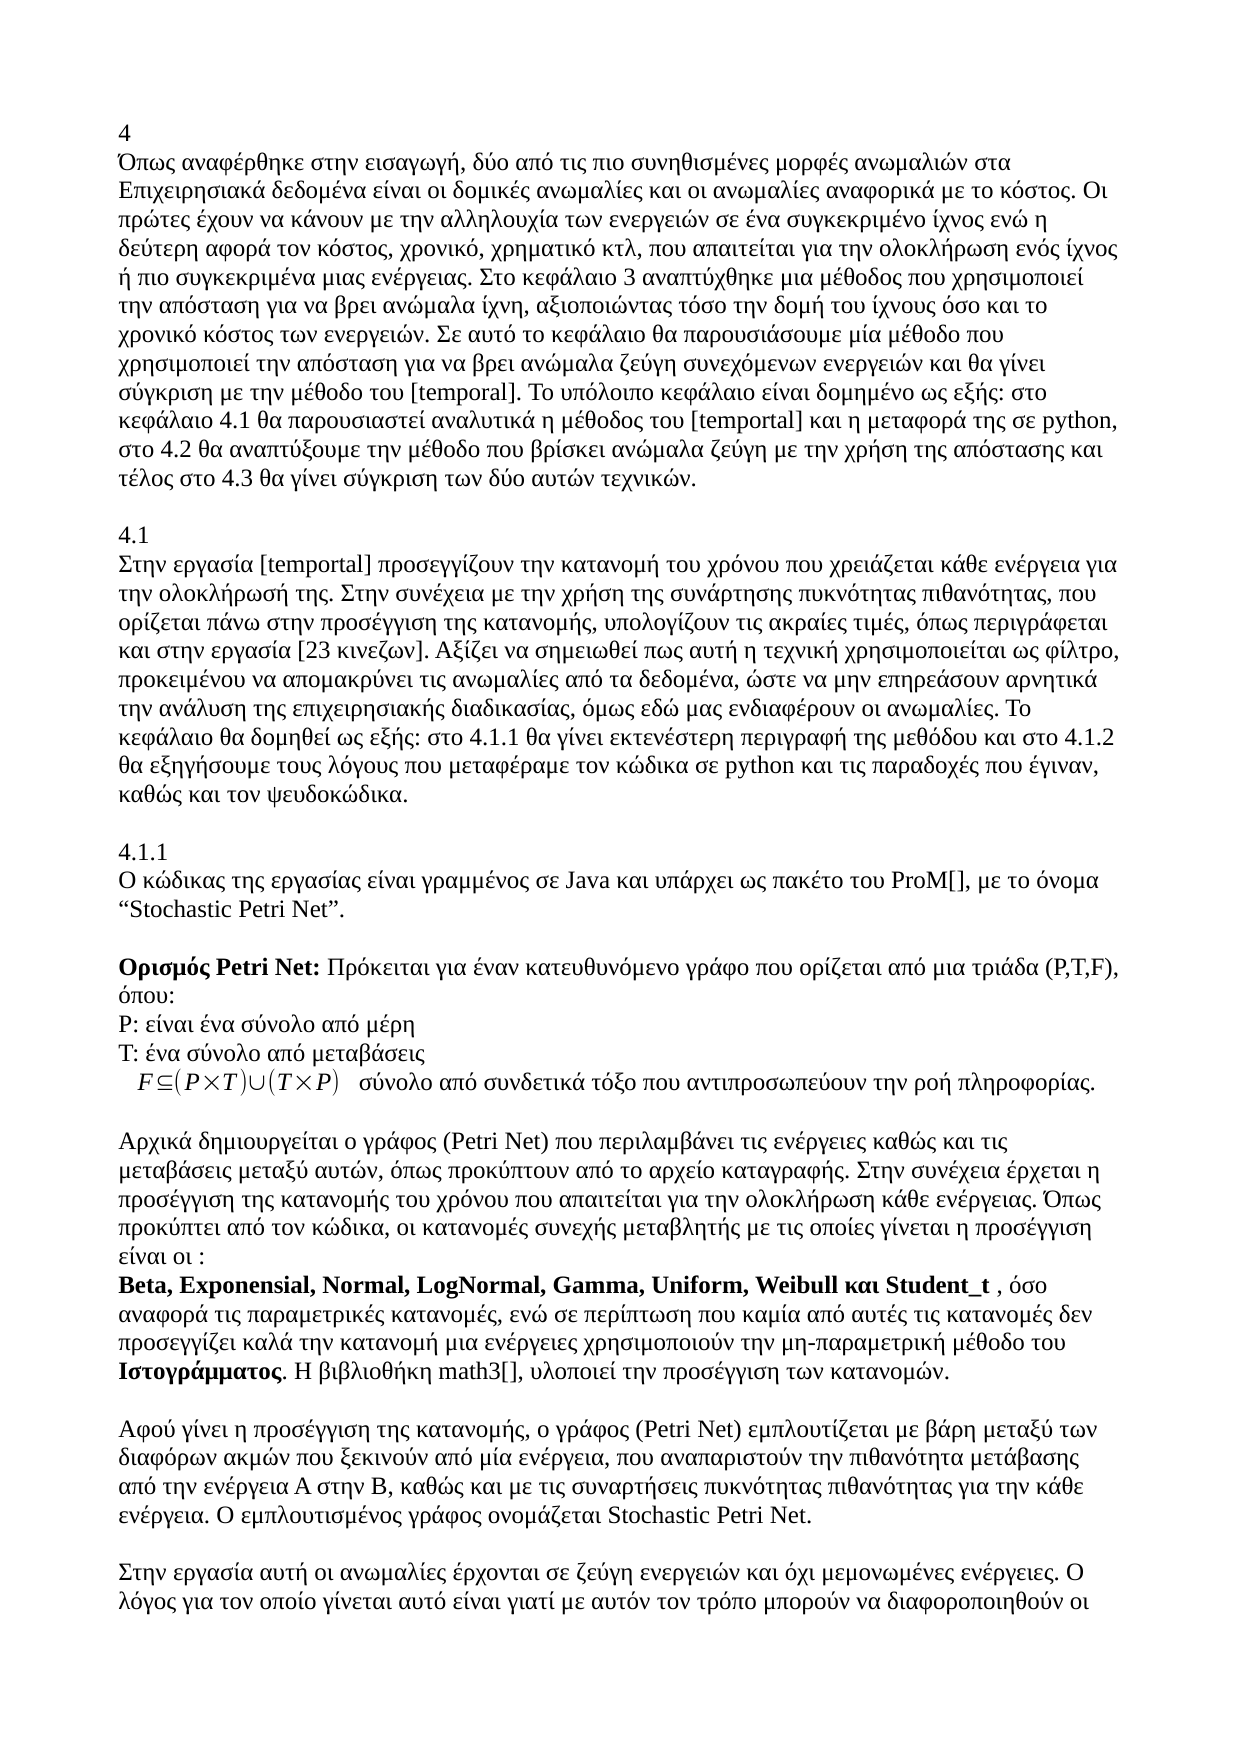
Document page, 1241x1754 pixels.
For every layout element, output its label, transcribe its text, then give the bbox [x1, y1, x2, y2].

text Ο κώδικας της εργασίας είναι γραμμένος σε Java και υπάρχει ως πακέτο του ProM[], με το όνομα “Stochastic Petri Net”. [118, 866, 1122, 923]
text 4.1.1 [118, 837, 1122, 866]
text Beta, Exponensial, Normal, LogNormal, Gamma, Uniform, Weibull και Student_t , όσο αναφορά τις παραμετρικές κατανομές, ενώ σε περίπτωση που καμία από αυτές τις κατανομές δεν προσεγγίζει καλά την κατανομή μια ενέργειες χρησιμοποιούν την μη-παραμετρική μέθοδο του Ιστογράμματος. Η βιβλιοθήκη math3[], υλοποιεί την προσέγγιση των κατανομών. [118, 1270, 1122, 1385]
text 4.1 [118, 521, 1122, 549]
text Όπως αναφέρθηκε στην εισαγωγή, δύο από τις πιο συνηθισμένες μορφές ανωμαλιών στα Επιχειρησιακά δεδομένα είναι οι δομικές ανωμαλίες και οι ανωμαλίες αναφορικά με το κόστος. Οι πρώτες έχουν να κάνουν με την αλληλουχία των ενεργειών σε ένα συγκεκριμένο ίχνος ενώ η δεύτερη αφορά τον κόστος, χρονικό, χρηματικό κτλ, που απαιτείται για την ολοκλήρωση ενός ίχνος ή πιο συγκεκριμένα μιας ενέργειας. Στο κεφάλαιο 3 αναπτύχθηκε μια μέθοδος που χρησιμοποιεί την απόσταση για να βρει ανώμαλα ίχνη, αξιοποιώντας τόσο την δομή του ίχνους όσο και το χρονικό κόστος των ενεργειών. Σε αυτό το κεφάλαιο θα παρουσιάσουμε μία μέθοδο που χρησιμοποιεί την απόσταση για να βρει ανώμαλα ζεύγη συνεχόμενων ενεργειών και θα γίνει σύγκριση με την μέθοδο του [temporal]. Το υπόλοιπο κεφάλαιο είναι δομημένο ως εξής: στο κεφάλαιο 4.1 θα παρουσιαστεί αναλυτικά η μέθοδος του [temportal] και η μεταφορά της σε python, στο 4.2 θα αναπτύξουμε την μέθοδο που βρίσκει ανώμαλα ζεύγη με την χρήση της απόστασης και τέλος στο 4.3 θα γίνει σύγκριση των δύο αυτών τεχνικών. [118, 147, 1122, 492]
text Ορισμός Petri Net: Πρόκειται για έναν κατευθυνόμενο γράφο που ορίζεται από μια τριάδα (P,T,F), όπου: [118, 952, 1122, 1009]
text T: ένα σύνολο από μεταβάσεις [118, 1038, 1122, 1067]
text σύνολο από συνδετικά τόξο που αντιπροσωπεύουν την ροή πληροφορίας. [118, 1067, 1122, 1097]
text Στην εργασία αυτή οι ανωμαλίες έρχονται σε ζεύγη ενεργειών και όχι μεμονωμένες ενέργειες. Ο λόγος για τον οποίο γίνεται αυτό είναι γιατί με αυτόν τον τρόπο μπορούν να διαφοροποιηθούν οι [118, 1557, 1122, 1615]
text P: είναι ένα σύνολο από μέρη [118, 1009, 1122, 1038]
text Στην εργασία [temportal] προσεγγίζουν την κατανομή του χρόνου που χρειάζεται κάθε ενέργεια για την ολοκλήρωσή της. Στην συνέχεια με την χρήση της συνάρτησης πυκνότητας πιθανότητας, που ορίζεται πάνω στην προσέγγιση της κατανομής, υπολογίζουν τις ακραίες τιμές, όπως περιγράφεται και στην εργασία [23 κινεζων]. Αξίζει να σημειωθεί πως αυτή η τεχνική χρησιμοποιείται ως φίλτρο, προκειμένου να απομακρύνει τις ανωμαλίες από τα δεδομένα, ώστε να μην επηρεάσουν αρνητικά την ανάλυση της επιχειρησιακής διαδικασίας, όμως εδώ μας ενδιαφέρουν οι ανωμαλίες. Το κεφάλαιο θα δομηθεί ως εξής: στο 4.1.1 θα γίνει εκτενέστερη περιγραφή της μεθόδου και στο 4.1.2 θα εξηγήσουμε τους λόγους που μεταφέραμε τον κώδικα σε python και τις παραδοχές που έγιναν, καθώς και τον ψευδοκώδικα. [118, 549, 1122, 808]
text Αρχικά δημιουργείται ο γράφος (Petri Net) που περιλαμβάνει τις ενέργειες καθώς και τις μεταβάσεις μεταξύ αυτών, όπως προκύπτουν από το αρχείο καταγραφής. Στην συνέχεια έρχεται η προσέγγιση της κατανομής του χρόνου που απαιτείται για την ολοκλήρωση κάθε ενέργειας. Όπως προκύπτει από τον κώδικα, οι κατανομές συνεχής μεταβλητής με τις οποίες γίνεται η προσέγγιση είναι οι : [118, 1126, 1122, 1270]
text 4 [118, 118, 1122, 147]
text Αφού γίνει η προσέγγιση της κατανομής, ο γράφος (Petri Net) εμπλουτίζεται με βάρη μεταξύ των διαφόρων ακμών που ξεκινούν από μία ενέργεια, που αναπαριστούν την πιθανότητα μετάβασης από την ενέργεια Α στην Β, καθώς και με τις συναρτήσεις πυκνότητας πιθανότητας για την κάθε ενέργεια. Ο εμπλουτισμένος γράφος ονομάζεται Stochastic Petri Net. [118, 1414, 1122, 1529]
